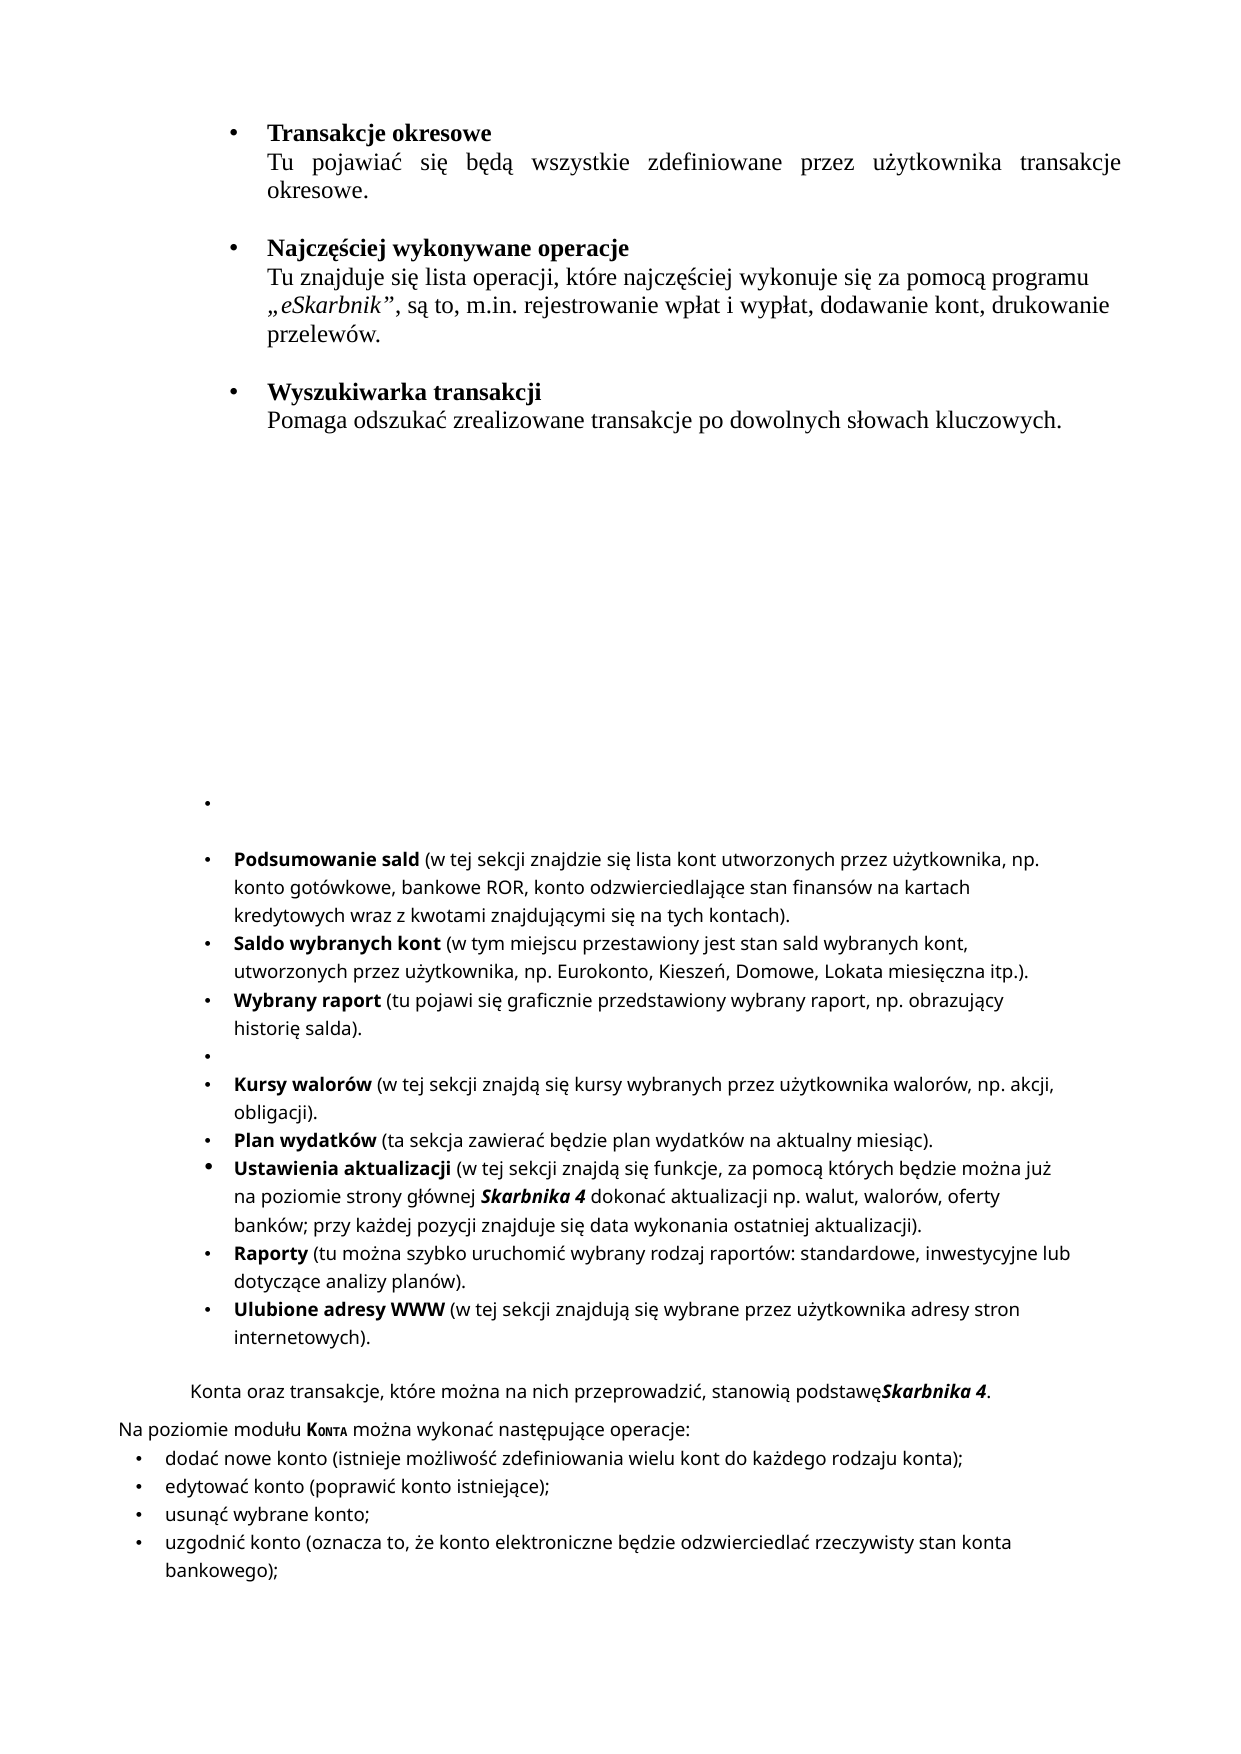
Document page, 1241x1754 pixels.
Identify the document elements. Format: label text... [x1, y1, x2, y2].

list Najczęściej wykonywane operacje [229, 233, 1122, 262]
list Saldo wybranych kont (w tym miejscu przestawiony jest stan sald wybranych kont, utworzonych przez użytkownika, np. Eurokonto, Kieszeń, Domowe, Lokata miesięczna itp.). [204, 928, 1075, 984]
list Tu pojawiać się będą wszystkie zdefiniowane przez użytkownika transakcje okresowe. [229, 147, 1122, 204]
list uzgodnić konto (oznacza to, że konto elektroniczne będzie odzwierciedlać rzeczywisty stan konta bankowego); [136, 1527, 1075, 1583]
list Kursy walorów (w tej sekcji znajdą się kursy wybranych przez użytkownika walorów, np. akcji, obligacji). [204, 1069, 1075, 1125]
list usunąć wybrane konto; [136, 1498, 1075, 1527]
list Wybrany raport (tu pojawi się graficznie przedstawiony wybrany raport, np. obrazujący historię salda). [204, 984, 1075, 1041]
list edytować konto (poprawić konto istniejące); [136, 1470, 1075, 1498]
list Podsumowanie sald (w tej sekcji znajdzie się lista kont utworzonych przez użytkownika, np. konto gotówkowe, bankowe ROR, konto odzwierciedlające stan finansów na kartach kredytowych wraz z kwotami znajdującymi się na tych kontach). [204, 844, 1075, 928]
list Ustawienia aktualizacji (w tej sekcji znajdą się funkcje, za pomocą których będzie można już na poziomie strony głównej Skarbnika 4 dokonać aktualizacji np. walut, walorów, oferty banków; przy każdej pozycji znajduje się data wykonania ostatniej aktualizacji). [204, 1153, 1075, 1237]
text Konta oraz transakcje, które można na nich przeprowadzić, stanowią podstawęSkarbnika 4. [190, 1379, 1122, 1404]
list Pomaga odszukać zrealizowane transakcje po dowolnych słowach kluczowych. [229, 406, 1122, 434]
list Tu znajduje się lista operacji, które najczęściej wykonuje się za pomocą programu „eSkarbnik”, są to, m.in. rejestrowanie wpłat i wypłat, dodawanie kont, drukowanie przelewów. [229, 262, 1122, 348]
text Na poziomie modułu Konta można wykonać następujące operacje: [118, 1417, 1122, 1442]
list Transakcje okresowe [229, 118, 1122, 147]
list dodać nowe konto (istnieje możliwość zdefiniowania wielu kont do każdego rodzaju konta); [136, 1442, 1075, 1470]
list Plan wydatków (ta sekcja zawierać będzie plan wydatków na aktualny miesiąc). [204, 1125, 1075, 1153]
list Ulubione adresy WWW (w tej sekcji znajdują się wybrane przez użytkownika adresy stron internetowych). [204, 1294, 1075, 1350]
list Raporty (tu można szybko uruchomić wybrany rodzaj raportów: standardowe, inwestycyjne lub dotyczące analizy planów). [204, 1237, 1075, 1294]
list Wyszukiwarka transakcji [229, 377, 1122, 406]
